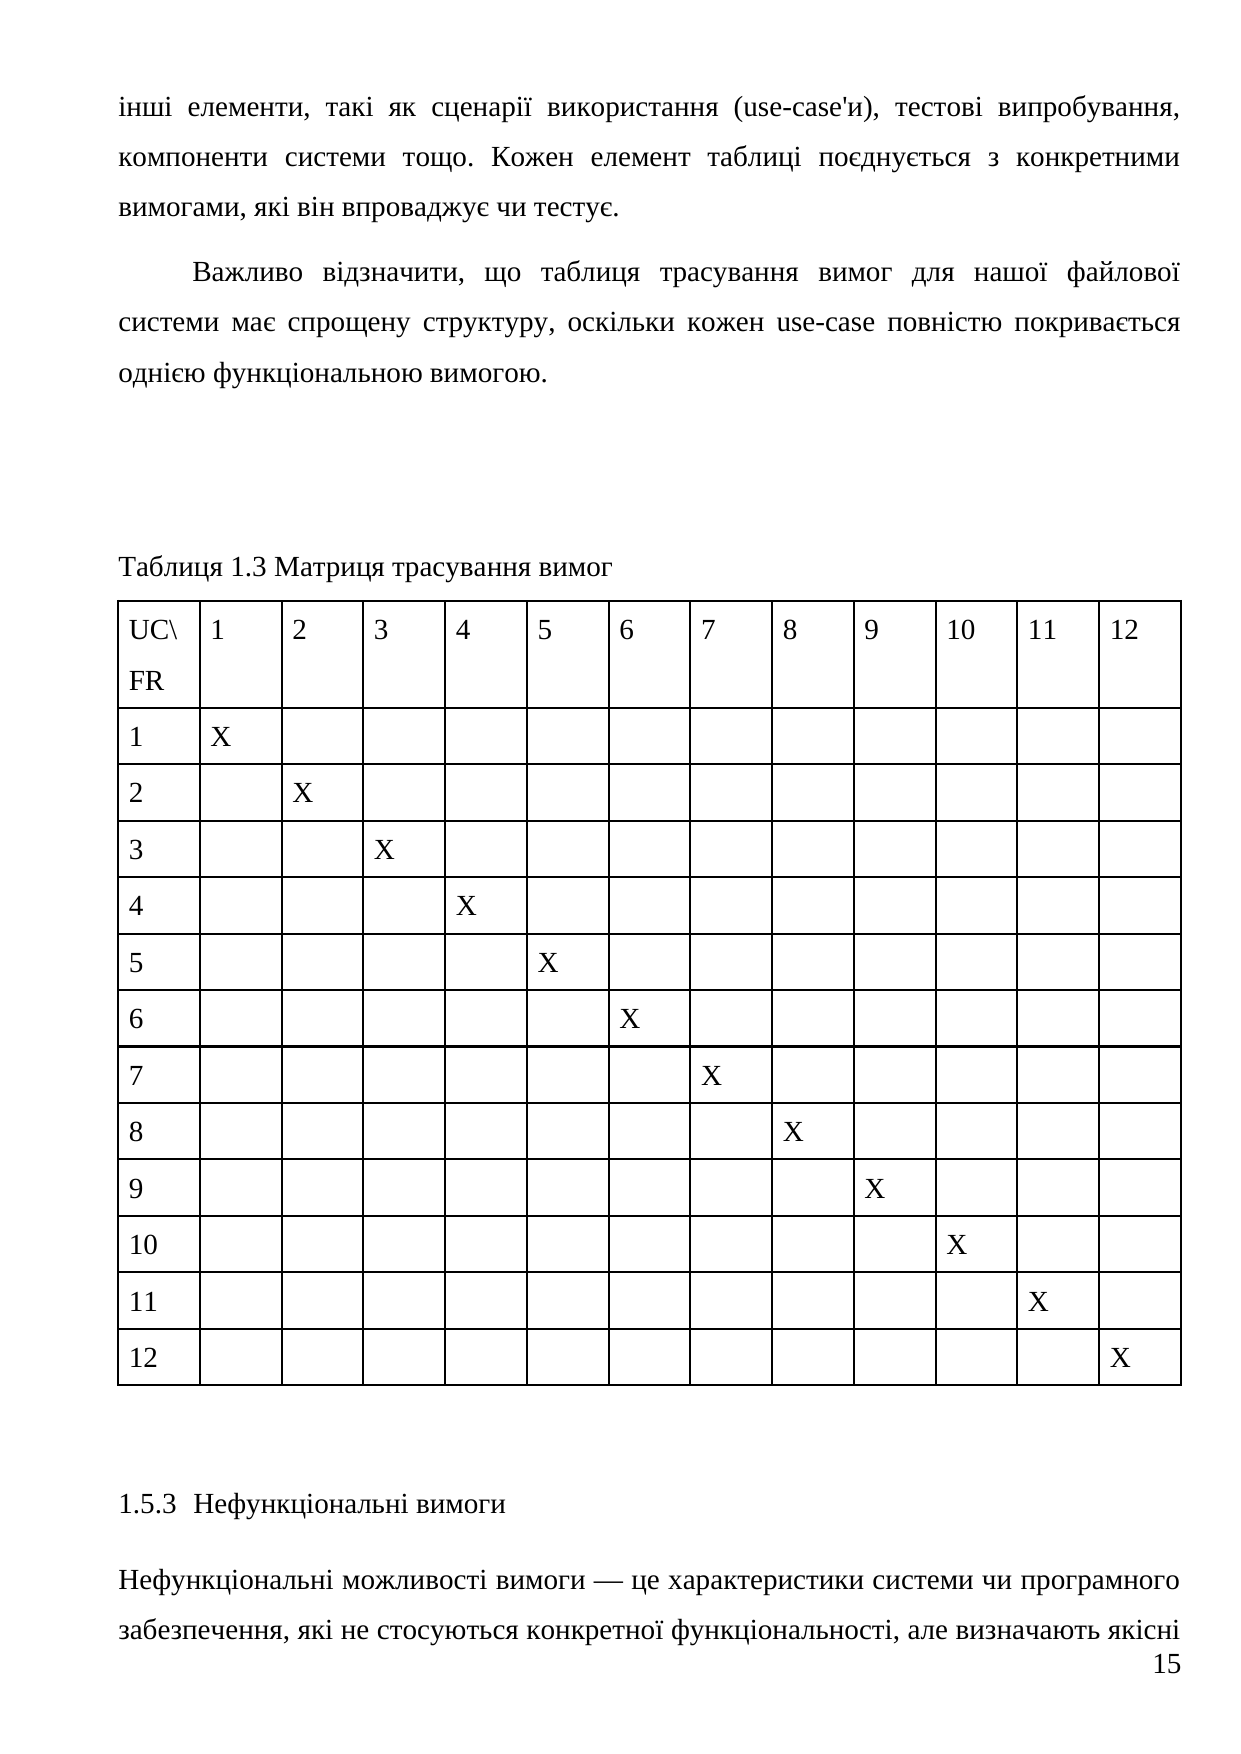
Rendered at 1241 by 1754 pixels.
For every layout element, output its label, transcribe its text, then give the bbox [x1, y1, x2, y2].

table_cell [691, 878, 771, 932]
table_cell X [773, 1104, 853, 1158]
table_cell 6 [119, 991, 199, 1045]
table_cell X [364, 822, 444, 876]
table_cell X [937, 1217, 1016, 1271]
table_cell 5 [119, 935, 199, 989]
table_cell [1018, 1217, 1098, 1271]
table_cell [364, 1104, 444, 1158]
table_header 1 [201, 602, 281, 707]
table_cell [1018, 822, 1098, 876]
table_cell X [1018, 1273, 1098, 1328]
table_cell [283, 991, 362, 1045]
table_header 8 [773, 602, 853, 707]
table_cell [364, 1330, 444, 1384]
table_cell [610, 822, 689, 876]
table_cell [283, 1160, 362, 1215]
table_cell [855, 765, 935, 819]
table_cell [1018, 1330, 1098, 1384]
table_cell [1100, 935, 1180, 989]
table_cell [283, 1273, 362, 1328]
table_cell X [1100, 1330, 1180, 1384]
table_cell [528, 1330, 608, 1384]
table_cell [937, 935, 1016, 989]
table_cell [937, 709, 1016, 763]
table_cell X [610, 991, 689, 1045]
table_cell [691, 1330, 771, 1384]
table_cell [610, 1330, 689, 1384]
table_cell [528, 709, 608, 763]
table_cell [855, 991, 935, 1045]
table_cell [446, 935, 526, 989]
table_cell [1100, 1160, 1180, 1215]
table_cell [201, 765, 281, 819]
table_cell [610, 765, 689, 819]
table_cell [691, 765, 771, 819]
table_cell [937, 1330, 1016, 1384]
table_cell [446, 1273, 526, 1328]
table_cell [773, 1330, 853, 1384]
table_cell [201, 1217, 281, 1271]
table_header 11 [1018, 602, 1098, 707]
table_cell [610, 1048, 689, 1102]
table_header 5 [528, 602, 608, 707]
table_cell [773, 878, 853, 932]
table_cell [283, 822, 362, 876]
table_cell 12 [119, 1330, 199, 1384]
table_cell 4 [119, 878, 199, 932]
table_cell [1100, 1104, 1180, 1158]
table_cell [610, 878, 689, 932]
table_cell 1 [119, 709, 199, 763]
table_cell [855, 1330, 935, 1384]
table_cell [283, 709, 362, 763]
table_cell [691, 1273, 771, 1328]
table_cell [773, 709, 853, 763]
table_cell [1100, 822, 1180, 876]
table_cell [855, 1217, 935, 1271]
table_header 2 [283, 602, 362, 707]
table_cell [201, 1330, 281, 1384]
table_cell [446, 765, 526, 819]
table_cell [364, 709, 444, 763]
table_cell [1018, 878, 1098, 932]
table_cell [937, 991, 1016, 1045]
table_cell [201, 1273, 281, 1328]
table_cell [283, 1048, 362, 1102]
table_cell [528, 765, 608, 819]
text Нефункціональні можливості вимоги — це характеристики системи чи програмного забезпечення, які не стосуються конкретної функціональності, але визначають якісні [118, 1562, 1181, 1646]
table_cell [691, 935, 771, 989]
table_cell [1018, 991, 1098, 1045]
table_cell [937, 822, 1016, 876]
table_cell [201, 1048, 281, 1102]
table_cell [1100, 1217, 1180, 1271]
table_cell [937, 1104, 1016, 1158]
table_cell [528, 1273, 608, 1328]
table_header 6 [610, 602, 689, 707]
table_cell [1100, 709, 1180, 763]
table_cell X [446, 878, 526, 932]
list Матриця трасування вимог [118, 549, 1181, 583]
table_cell [446, 709, 526, 763]
table_cell X [691, 1048, 771, 1102]
table_cell [937, 1160, 1016, 1215]
table_cell [691, 709, 771, 763]
table_cell [446, 1048, 526, 1102]
table_cell [528, 878, 608, 932]
table_cell [446, 1160, 526, 1215]
table_cell [446, 1104, 526, 1158]
table_cell 2 [119, 765, 199, 819]
table_header 7 [691, 602, 771, 707]
table_cell [201, 991, 281, 1045]
table_cell [610, 1104, 689, 1158]
table_cell [610, 709, 689, 763]
table_cell [283, 1217, 362, 1271]
table_cell [855, 1048, 935, 1102]
table_cell [855, 1104, 935, 1158]
table_cell [773, 765, 853, 819]
table_cell [201, 935, 281, 989]
table_cell X [201, 709, 281, 763]
table_cell [528, 1160, 608, 1215]
table_cell [610, 1160, 689, 1215]
table_cell [528, 1104, 608, 1158]
table_cell [283, 1330, 362, 1384]
table_cell [1018, 1048, 1098, 1102]
table_cell [528, 1048, 608, 1102]
table_cell [773, 1217, 853, 1271]
table_cell [364, 878, 444, 932]
table_cell [691, 1104, 771, 1158]
table_cell [1100, 765, 1180, 819]
table_cell 10 [119, 1217, 199, 1271]
table_cell [446, 991, 526, 1045]
table_cell [691, 991, 771, 1045]
table_cell [1100, 878, 1180, 932]
table_cell [364, 991, 444, 1045]
table_cell [446, 1330, 526, 1384]
table_cell [446, 822, 526, 876]
table_header 10 [937, 602, 1016, 707]
table_cell [1100, 991, 1180, 1045]
table_header 4 [446, 602, 526, 707]
table_cell [855, 935, 935, 989]
table_cell [691, 1160, 771, 1215]
table_cell [773, 935, 853, 989]
table_header 12 [1100, 602, 1180, 707]
table_cell [1100, 1048, 1180, 1102]
table_cell [364, 1273, 444, 1328]
table_cell [855, 878, 935, 932]
table_cell [364, 1048, 444, 1102]
table_cell X [855, 1160, 935, 1215]
table_cell [528, 1217, 608, 1271]
table_cell [364, 935, 444, 989]
table_cell [1100, 1273, 1180, 1328]
table_cell [1018, 1104, 1098, 1158]
table_cell [937, 878, 1016, 932]
subtitle Нефункціональні вимоги [118, 1486, 1181, 1520]
table_cell 7 [119, 1048, 199, 1102]
table_cell [691, 822, 771, 876]
table_cell [201, 1104, 281, 1158]
table_cell 9 [119, 1160, 199, 1215]
table_cell [773, 1048, 853, 1102]
table_cell [283, 878, 362, 932]
table_cell [283, 1104, 362, 1158]
table_cell [364, 1217, 444, 1271]
text інші елементи, такі як сценарії використання (use-case'и), тестові випробування, компоненти системи тощо. Кожен елемент таблиці поєднується з конкретними вимогами, які він впроваджує чи тестує. [118, 89, 1181, 223]
table_cell [855, 1273, 935, 1328]
table_cell [201, 822, 281, 876]
table_cell [855, 822, 935, 876]
table_cell [773, 991, 853, 1045]
table_cell [201, 1160, 281, 1215]
table_cell [446, 1217, 526, 1271]
table_cell [1018, 1160, 1098, 1215]
table_cell [937, 1273, 1016, 1328]
table_cell [610, 1217, 689, 1271]
table_cell [283, 935, 362, 989]
table_cell [773, 1273, 853, 1328]
table_cell [1018, 765, 1098, 819]
table_cell 11 [119, 1273, 199, 1328]
table_cell [937, 1048, 1016, 1102]
text Важливо відзначити, що таблиця трасування вимог для нашої файлової системи має спрощену структуру, оскільки кожен use-case повністю покривається однією функціональною вимогою. [118, 254, 1181, 388]
table_cell [610, 1273, 689, 1328]
table_cell [691, 1217, 771, 1271]
table_cell [364, 765, 444, 819]
table_header 3 [364, 602, 444, 707]
table_header UC\FR [119, 602, 199, 707]
table_cell [1018, 935, 1098, 989]
table_cell [855, 709, 935, 763]
table_cell [528, 822, 608, 876]
table_cell [201, 878, 281, 932]
table_cell [364, 1160, 444, 1215]
table_cell X [528, 935, 608, 989]
table_cell [610, 935, 689, 989]
table_cell [1018, 709, 1098, 763]
table_cell 8 [119, 1104, 199, 1158]
table_cell X [283, 765, 362, 819]
table_cell [773, 822, 853, 876]
table_cell [937, 765, 1016, 819]
table_header 9 [855, 602, 935, 707]
table_cell 3 [119, 822, 199, 876]
table_cell [528, 991, 608, 1045]
table_cell [773, 1160, 853, 1215]
